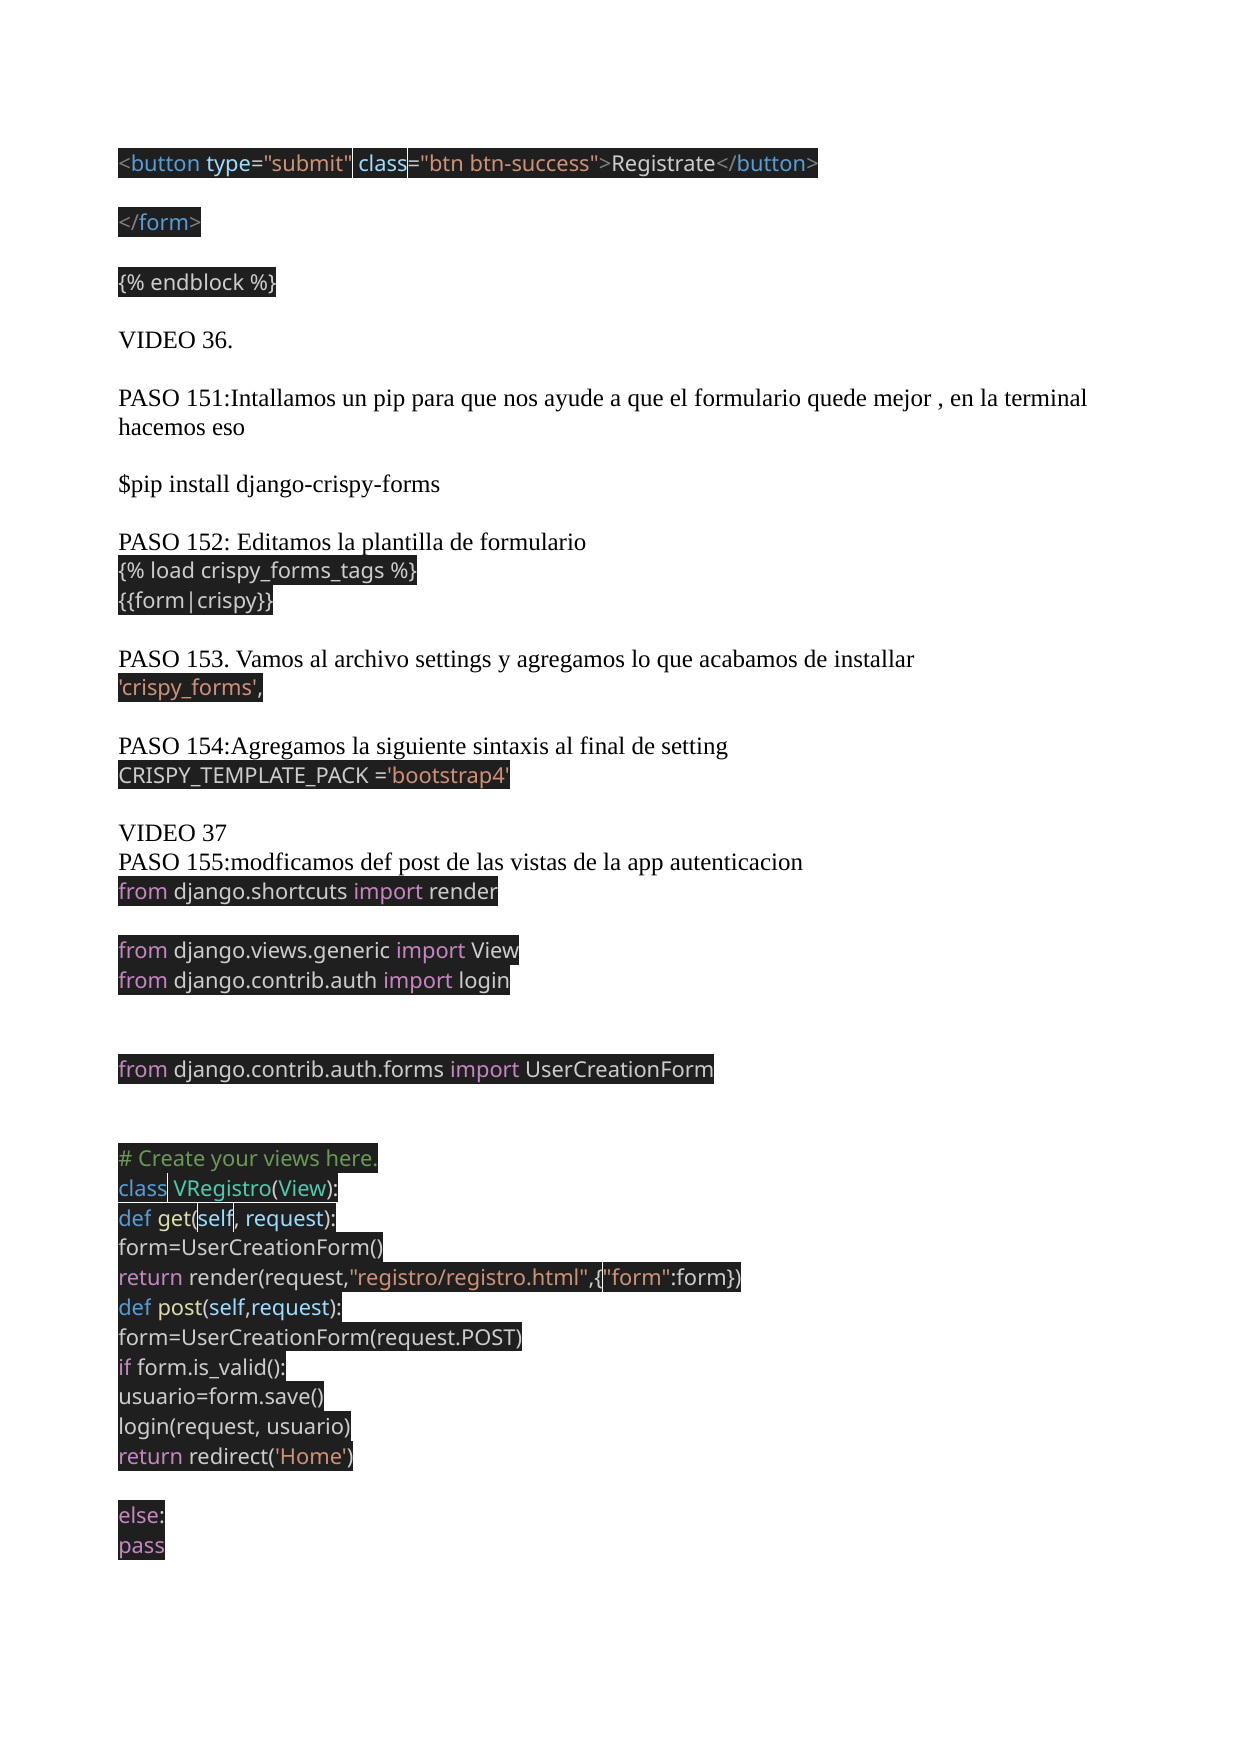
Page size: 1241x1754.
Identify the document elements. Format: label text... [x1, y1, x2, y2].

text $pip install django-crispy-forms [118, 469, 1122, 498]
text PASO 153. Vamos al archivo settings y agregamos lo que acabamos de installar [118, 644, 1122, 672]
text pass [118, 1530, 1122, 1560]
text </form> [118, 207, 1122, 237]
text class VRegistro(View): [118, 1173, 1122, 1202]
text PASO 155:modficamos def post de las vistas de la app autenticacion [118, 847, 1122, 876]
text form=UserCreationForm() [118, 1232, 1122, 1262]
text from django.contrib.auth.forms import UserCreationForm [118, 1054, 1122, 1084]
text else: [118, 1500, 1122, 1530]
text return redirect('Home') [118, 1441, 1122, 1471]
text # Create your views here. [118, 1143, 1122, 1173]
text form=UserCreationForm(request.POST) [118, 1322, 1122, 1351]
text PASO 154:Agregamos la siguiente sintaxis al final de setting [118, 731, 1122, 760]
text def post(self,request): [118, 1292, 1122, 1322]
text from django.views.generic import View [118, 935, 1122, 965]
text {% endblock %} [118, 267, 1122, 297]
text if form.is_valid(): [118, 1351, 1122, 1381]
text {% load crispy_forms_tags %} [118, 555, 1122, 585]
text login(request, usuario) [118, 1411, 1122, 1441]
text CRISPY_TEMPLATE_PACK ='bootstrap4' [118, 760, 1122, 789]
text from django.contrib.auth import login [118, 965, 1122, 995]
text usuario=form.save() [118, 1381, 1122, 1411]
text VIDEO 37 [118, 818, 1122, 847]
text 'crispy_forms', [118, 672, 1122, 702]
text PASO 151:Intallamos un pip para que nos ayude a que el formulario quede mejor , en la terminal hacemos eso [118, 383, 1122, 440]
text from django.shortcuts import render [118, 876, 1122, 906]
text {{form|crispy}} [118, 585, 1122, 615]
text <button type="submit" class="btn btn-success">Registrate</button> [118, 148, 1122, 178]
text PASO 152: Editamos la plantilla de formulario [118, 527, 1122, 555]
text def get(self, request): [118, 1202, 1122, 1232]
text return render(request,"registro/registro.html",{"form":form}) [118, 1262, 1122, 1292]
text VIDEO 36. [118, 325, 1122, 354]
